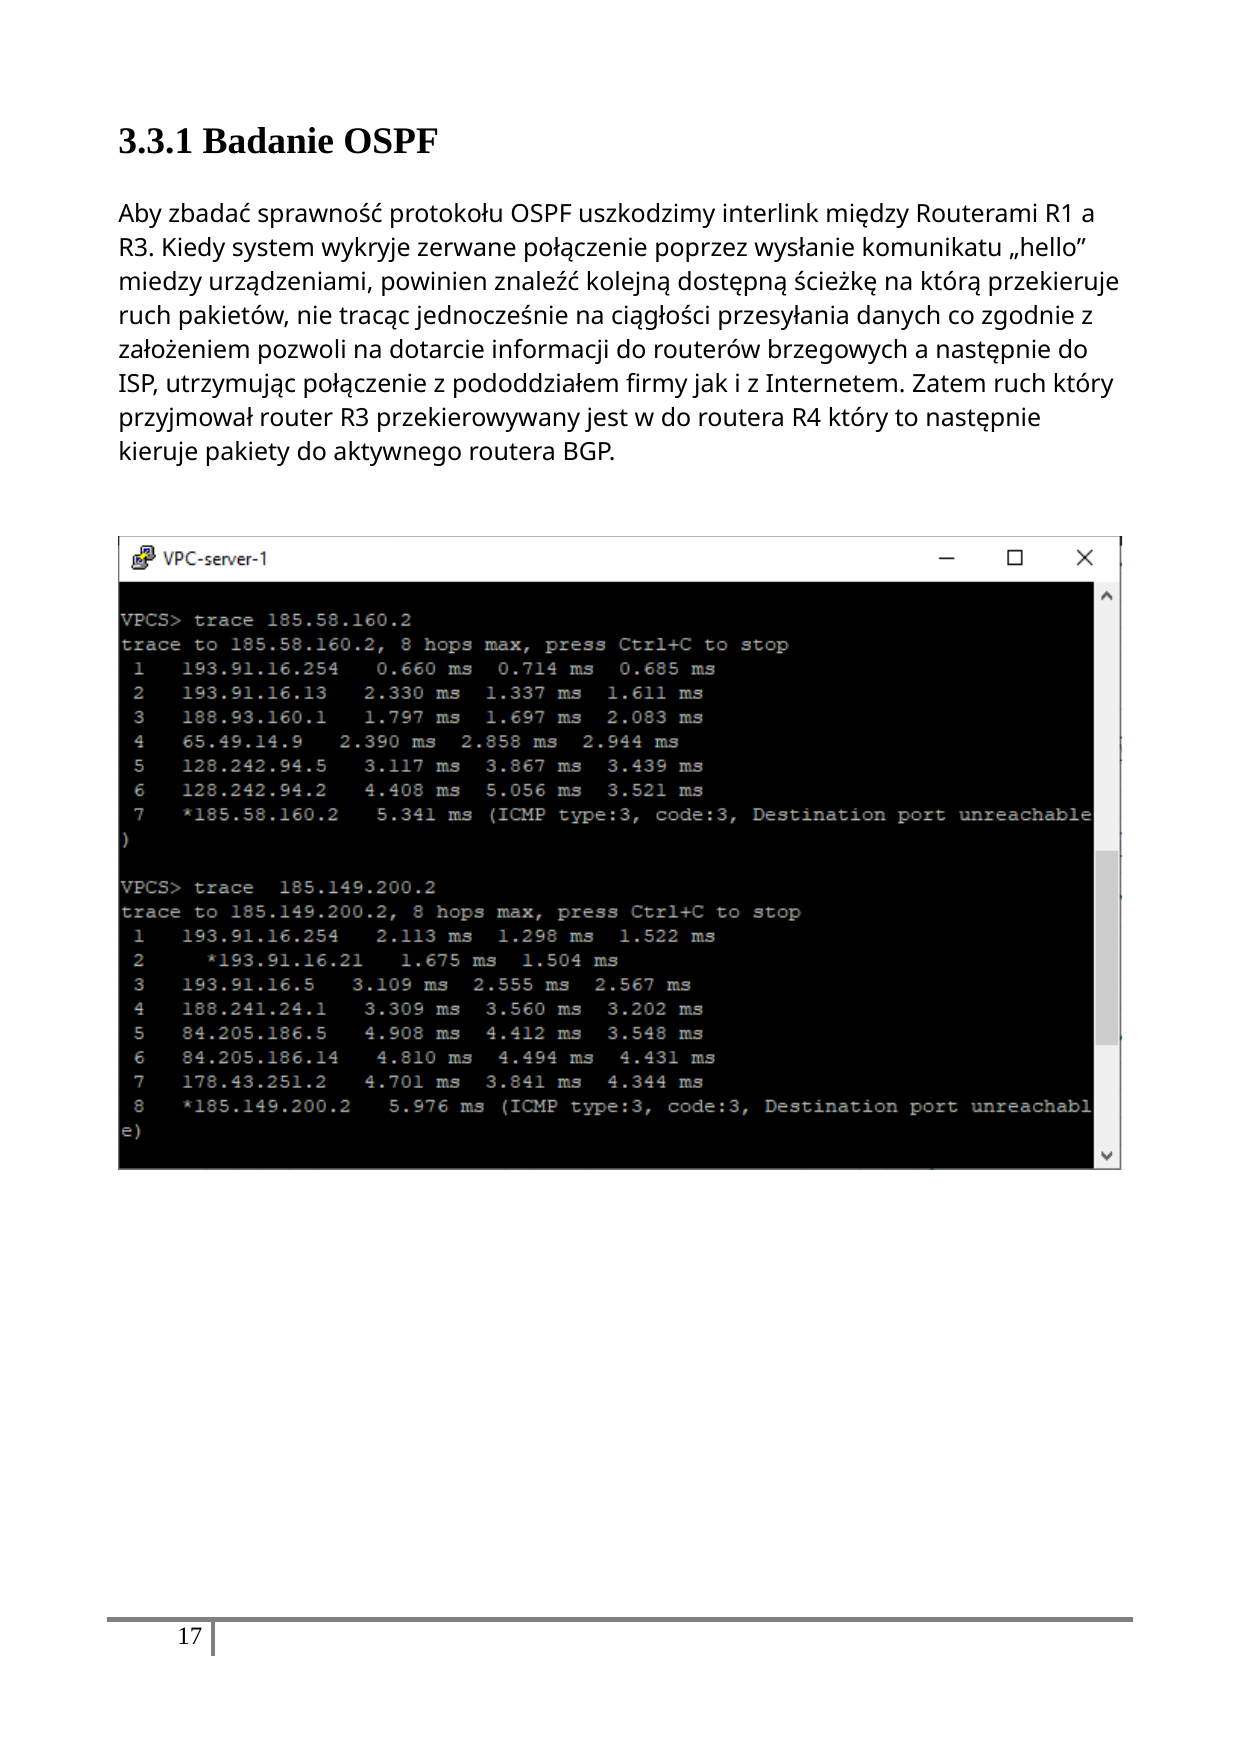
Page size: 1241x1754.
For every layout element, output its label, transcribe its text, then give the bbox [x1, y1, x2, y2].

text Aby zbadać sprawność protokołu OSPF uszkodzimy interlink między Routerami R1 a R3. Kiedy system wykryje zerwane połączenie poprzez wysłanie komunikatu „hello” miedzy urządzeniami, powinien znaleźć kolejną dostępną ścieżkę na którą przekieruje ruch pakietów, nie tracąc jednocześnie na ciągłości przesyłania danych co zgodnie z założeniem pozwoli na dotarcie informacji do routerów brzegowych a następnie do ISP, utrzymując połączenie z pododdziałem firmy jak i z Internetem. Zatem ruch który przyjmował router R3 przekierowywany jest w do routera R4 który to następnie kieruje pakiety do aktywnego routera BGP. [118, 195, 1122, 468]
subtitle 3.3.1 Badanie OSPF [118, 118, 1122, 161]
